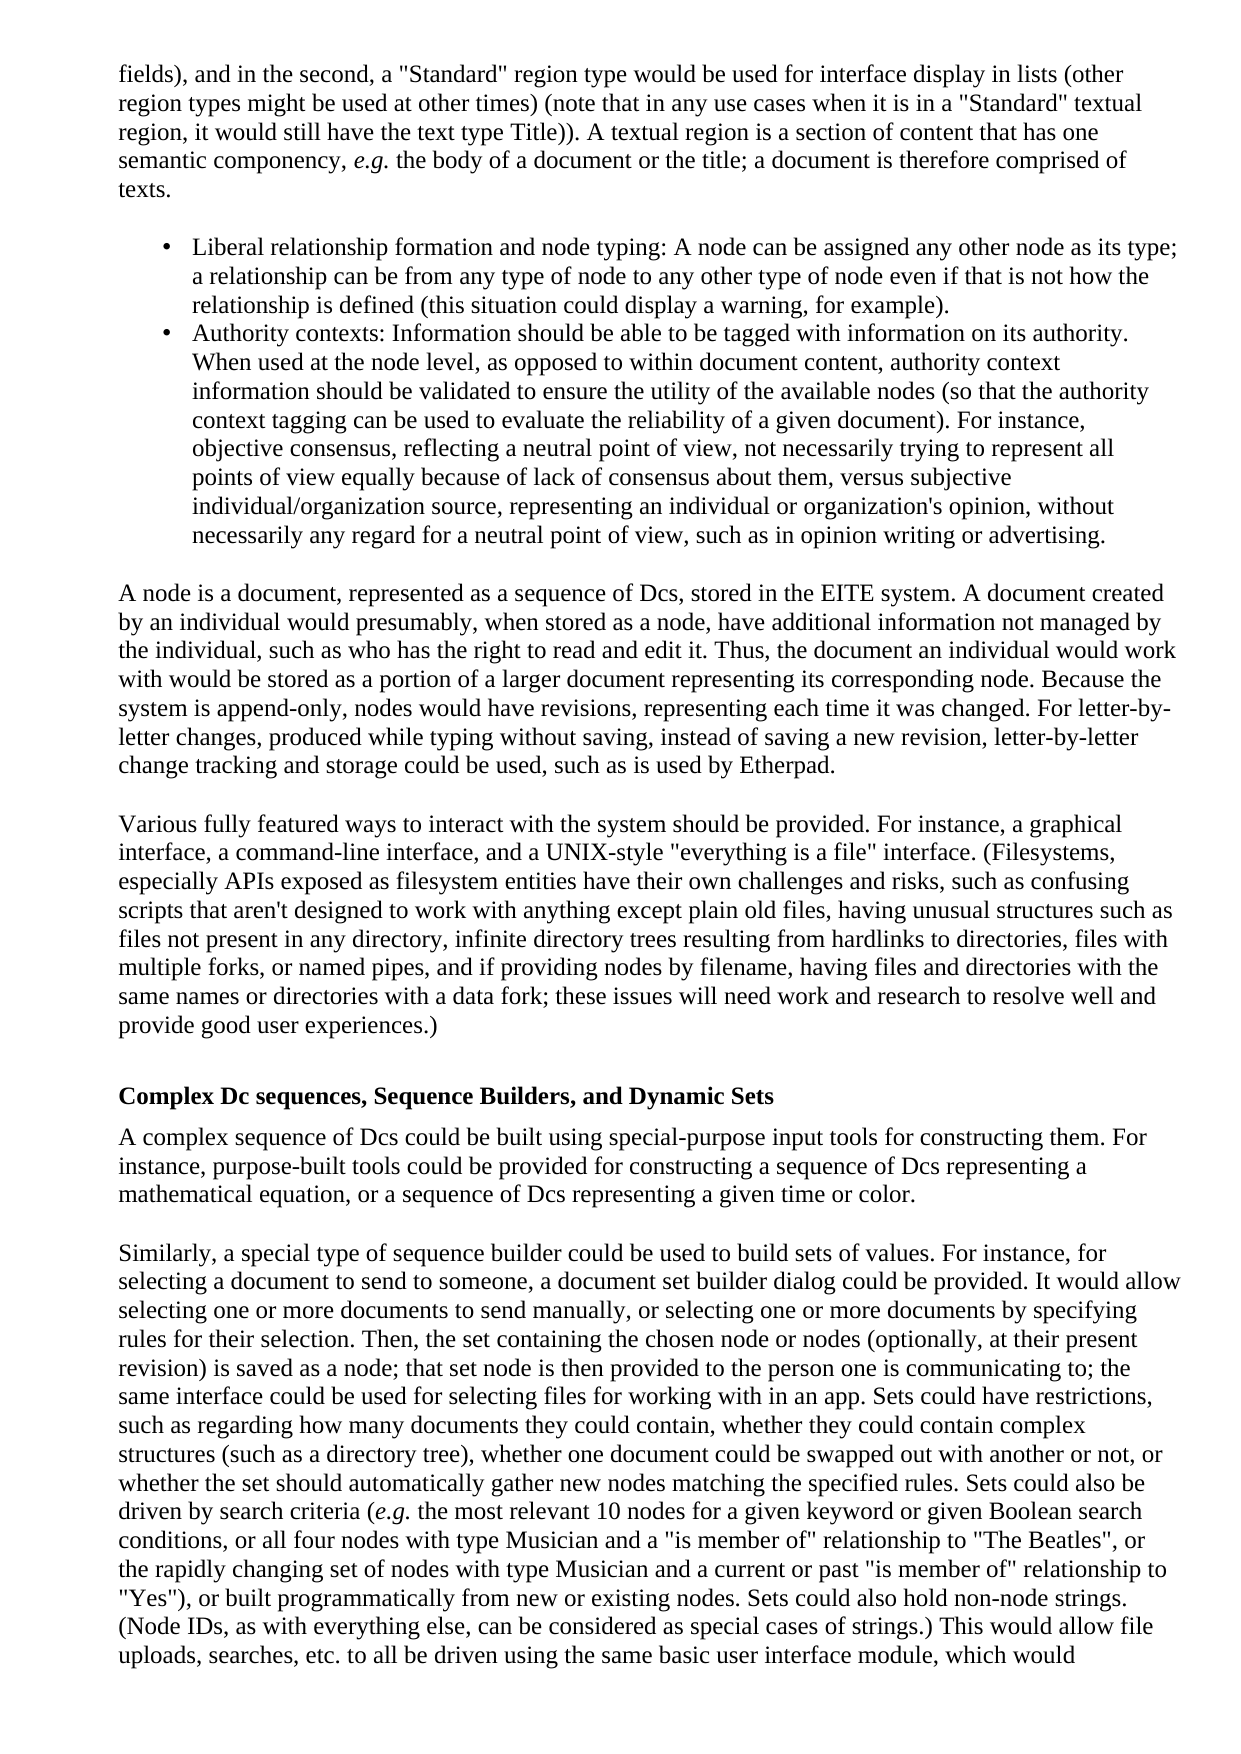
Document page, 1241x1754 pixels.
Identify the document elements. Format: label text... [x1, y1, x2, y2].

text A node is a document, represented as a sequence of Dcs, stored in the EITE system. A document created by an individual would presumably, when stored as a node, have additional information not managed by the individual, such as who has the right to read and edit it. Thus, the document an individual would work with would be stored as a portion of a larger document representing its corresponding node. Because the system is append-only, nodes would have revisions, representing each time it was changed. For letter-by-letter changes, produced while typing without saving, instead of saving a new revision, letter-by-letter change tracking and storage could be used, such as is used by Etherpad. [118, 578, 1181, 779]
list Authority contexts: Information should be able to be tagged with information on its authority. When used at the node level, as opposed to within document content, authority context information should be validated to ensure the utility of the available nodes (so that the authority context tagging can be used to evaluate the reliability of a given document). For instance, objective consensus, reflecting a neutral point of view, not necessarily trying to represent all points of view equally because of lack of consensus about them, versus subjective individual/organization source, representing an individual or organization's opinion, without necessarily any regard for a neutral point of view, such as in opinion writing or advertising. [162, 318, 1181, 548]
subtitle Complex Dc sequences, Sequence Builders, and Dynamic Sets [118, 1081, 1181, 1109]
text Similarly, a special type of sequence builder could be used to build sets of values. For instance, for selecting a document to send to someone, a document set builder dialog could be provided. It would allow selecting one or more documents to send manually, or selecting one or more documents by specifying rules for their selection. Then, the set containing the chosen node or nodes (optionally, at their present revision) is saved as a node; that set node is then provided to the person one is communicating to; the same interface could be used for selecting files for working with in an app. Sets could have restrictions, such as regarding how many documents they could contain, whether they could contain complex structures (such as a directory tree), whether one document could be swapped out with another or not, or whether the set should automatically gather new nodes matching the specified rules. Sets could also be driven by search criteria (e.g. the most relevant 10 nodes for a given keyword or given Boolean search conditions, or all four nodes with type Musician and a "is member of" relationship to "The Beatles", or the rapidly changing set of nodes with type Musician and a current or past "is member of" relationship to "Yes"), or built programmatically from new or existing nodes. Sets could also hold non-node strings. (Node IDs, as with everything else, can be considered as special cases of strings.) This would allow file uploads, searches, etc. to all be driven using the same basic user interface module, which would [118, 1238, 1181, 1669]
list Liberal relationship formation and node typing: A node can be assigned any other node as its type; a relationship can be from any type of node to any other type of node even if that is not how the relationship is defined (this situation could display a warning, for example). [162, 232, 1181, 318]
text fields), and in the second, a "Standard" region type would be used for interface display in lists (other region types might be used at other times) (note that in any use cases when it is in a "Standard" textual region, it would still have the text type Title)). A textual region is a section of content that has one semantic componency, e.g. the body of a document or the title; a document is therefore comprised of texts. [118, 59, 1181, 203]
text A complex sequence of Dcs could be built using special-purpose input tools for constructing them. For instance, purpose-built tools could be provided for constructing a sequence of Dcs representing a mathematical equation, or a sequence of Dcs representing a given time or color. [118, 1122, 1181, 1208]
text Various fully featured ways to interact with the system should be provided. For instance, a graphical interface, a command-line interface, and a UNIX-style "everything is a file" interface. (Filesystems, especially APIs exposed as filesystem entities have their own challenges and risks, such as confusing scripts that aren't designed to work with anything except plain old files, having unusual structures such as files not present in any directory, infinite directory trees resulting from hardlinks to directories, files with multiple forks, or named pipes, and if providing nodes by filename, having files and directories with the same names or directories with a data fork; these issues will need work and research to resolve well and provide good user experiences.) [118, 809, 1181, 1039]
